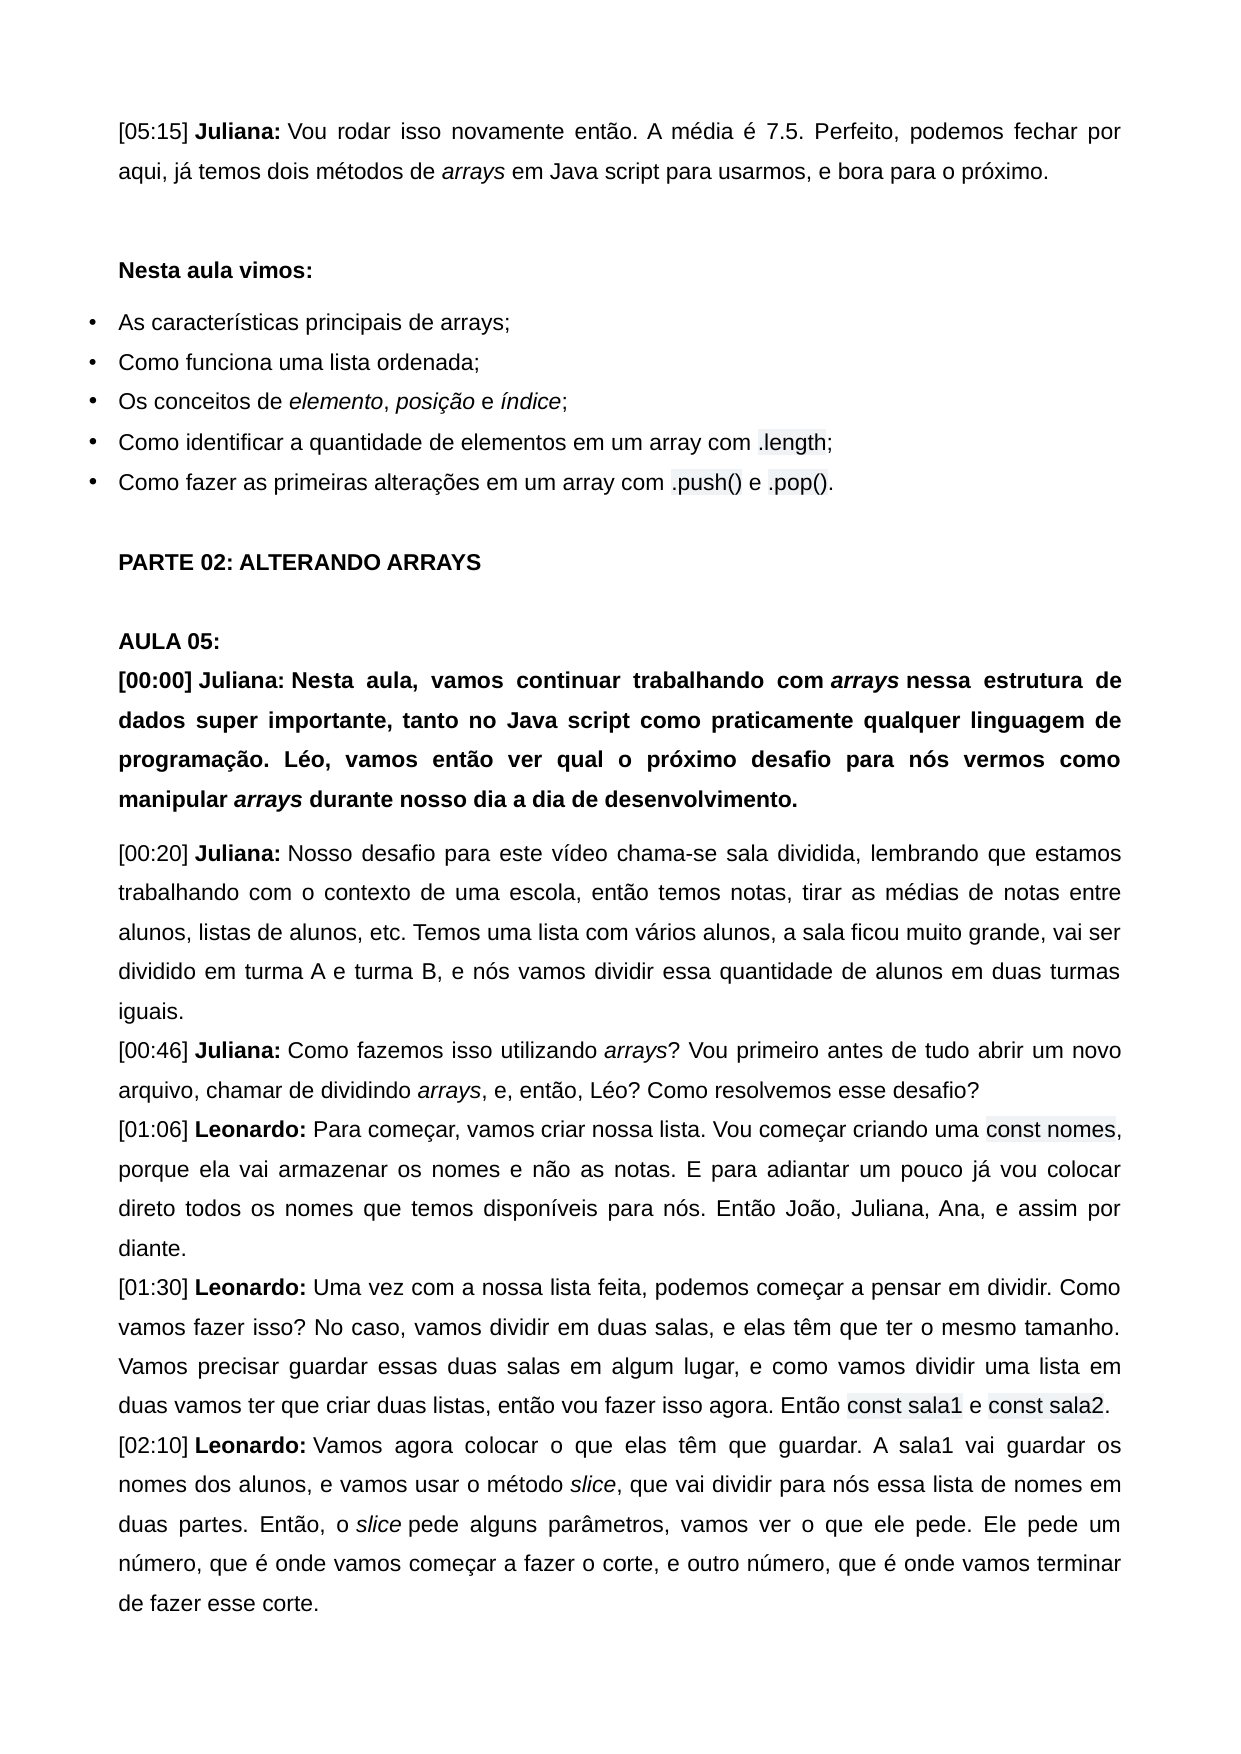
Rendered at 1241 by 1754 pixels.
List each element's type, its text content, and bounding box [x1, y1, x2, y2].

text [05:15] Juliana: Vou rodar isso novamente então. A média é 7.5. Perfeito, podemos fechar por aqui, já temos dois métodos de arrays em Java script para usarmos, e bora para o próximo. [118, 118, 1122, 184]
subtitle Nesta aula vimos: [118, 257, 1122, 284]
list Como fazer as primeiras alterações em um array com .push() e .pop(). [118, 469, 1122, 496]
text AULA 05: [118, 628, 1122, 654]
text [00:20] Juliana: Nosso desafio para este vídeo chama-se sala dividida, lembrando que estamos trabalhando com o contexto de uma escola, então temos notas, tirar as médias de notas entre alunos, listas de alunos, etc. Temos uma lista com vários alunos, a sala ficou muito grande, vai ser dividido em turma A e turma B, e nós vamos dividir essa quantidade de alunos em duas turmas iguais. [118, 840, 1122, 1024]
list Como identificar a quantidade de elementos em um array com .length; [118, 429, 1122, 456]
list Os conceitos de elemento, posição e índice; [118, 388, 1122, 415]
list As características principais de arrays; [118, 309, 1122, 336]
text PARTE 02: ALTERANDO ARRAYS [118, 549, 1122, 575]
text [01:30] Leonardo: Uma vez com a nossa lista feita, podemos começar a pensar em dividir. Como vamos fazer isso? No caso, vamos dividir em duas salas, e elas têm que ter o mesmo tamanho. Vamos precisar guardar essas duas salas em algum lugar, e como vamos dividir uma lista em duas vamos ter que criar duas listas, então vou fazer isso agora. Então const sala1 e const sala2. [118, 1274, 1122, 1419]
text [02:10] Leonardo: Vamos agora colocar o que elas têm que guardar. A sala1 vai guardar os nomes dos alunos, e vamos usar o método slice, que vai dividir para nós essa lista de nomes em duas partes. Então, o slice pede alguns parâmetros, vamos ver o que ele pede. Ele pede um número, que é onde vamos começar a fazer o corte, e outro número, que é onde vamos terminar de fazer esse corte. [118, 1432, 1122, 1616]
list Como funciona uma lista ordenada; [118, 349, 1122, 375]
text [00:00] Juliana: Nesta aula, vamos continuar trabalhando com arrays nessa estrutura de dados super importante, tanto no Java script como praticamente qualquer linguagem de programação. Léo, vamos então ver qual o próximo desafio para nós vermos como manipular arrays durante nosso dia a dia de desenvolvimento. [118, 667, 1122, 812]
text [00:46] Juliana: Como fazemos isso utilizando arrays? Vou primeiro antes de tudo abrir um novo arquivo, chamar de dividindo arrays, e, então, Léo? Como resolvemos esse desafio? [118, 1037, 1122, 1103]
text [01:06] Leonardo: Para começar, vamos criar nossa lista. Vou começar criando uma const nomes, porque ela vai armazenar os nomes e não as notas. E para adiantar um pouco já vou colocar direto todos os nomes que temos disponíveis para nós. Então João, Juliana, Ana, e assim por diante. [118, 1116, 1122, 1261]
